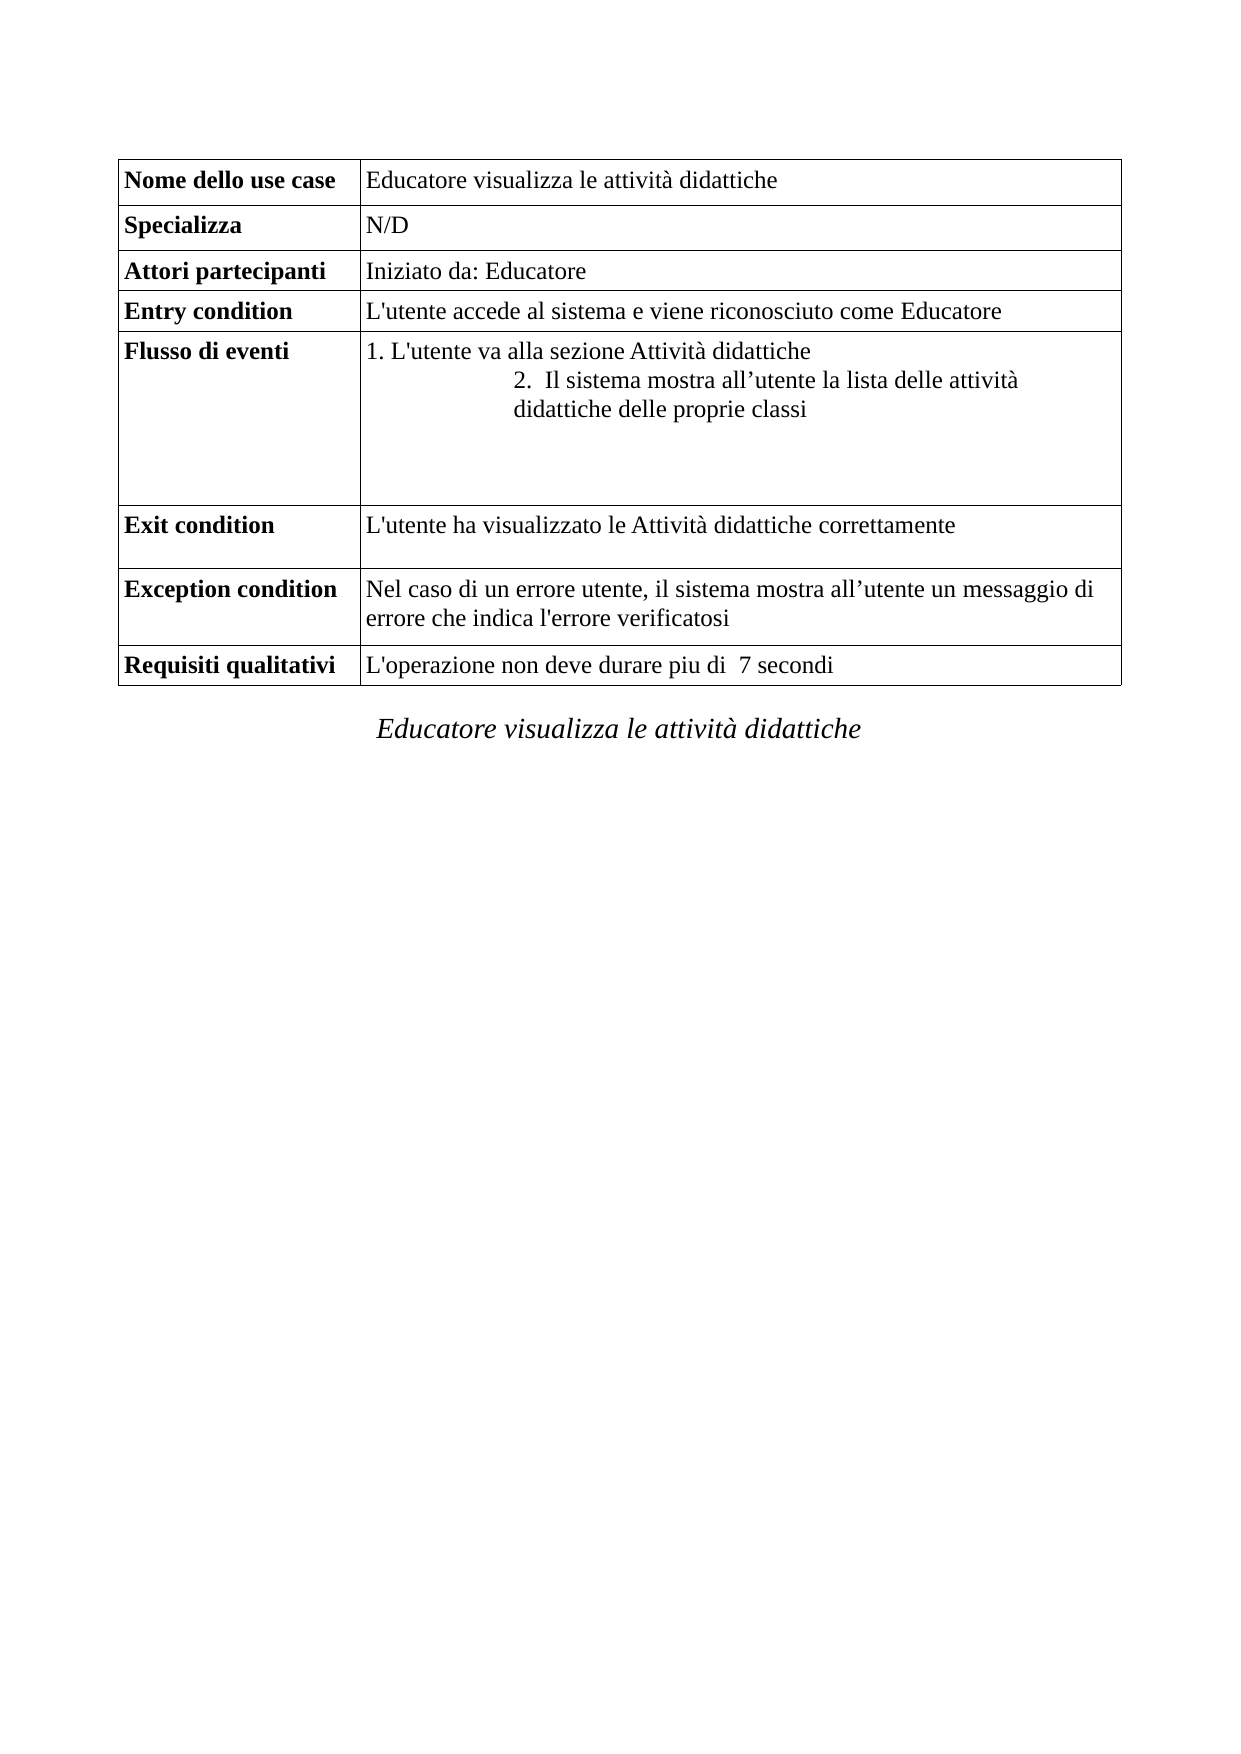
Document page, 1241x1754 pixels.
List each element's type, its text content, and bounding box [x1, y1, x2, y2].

table_cell Nel caso di un errore utente, il sistema mostra all’utente un messaggio di errore che indica l'errore verificatosi [361, 569, 1121, 645]
table_cell Attori partecipanti [119, 251, 360, 290]
table_cell Iniziato da: Educatore [361, 251, 1121, 290]
text Educatore visualizza le attività didattiche [118, 711, 1122, 745]
table_cell Entry condition [119, 291, 360, 331]
table_cell L'operazione non deve durare piu di 7 secondi [361, 646, 1121, 685]
table_cell L'utente va alla sezione Attività didattiche Il sistema mostra all’utente la lista delle attività didattiche delle proprie classi [361, 332, 1121, 505]
table_cell Exit condition [119, 506, 360, 568]
table_cell L'utente ha visualizzato le Attività didattiche correttamente [361, 506, 1121, 568]
table_cell L'utente accede al sistema e viene riconosciuto come Educatore [361, 291, 1121, 331]
table_cell Specializza [119, 206, 360, 250]
table_header Nome dello use case [119, 160, 360, 205]
table_cell Flusso di eventi [119, 332, 360, 505]
table_cell N/D [361, 206, 1121, 250]
table_header Educatore visualizza le attività didattiche [361, 160, 1121, 205]
table_cell Exception condition [119, 569, 360, 645]
table_cell Requisiti qualitativi [119, 646, 360, 685]
